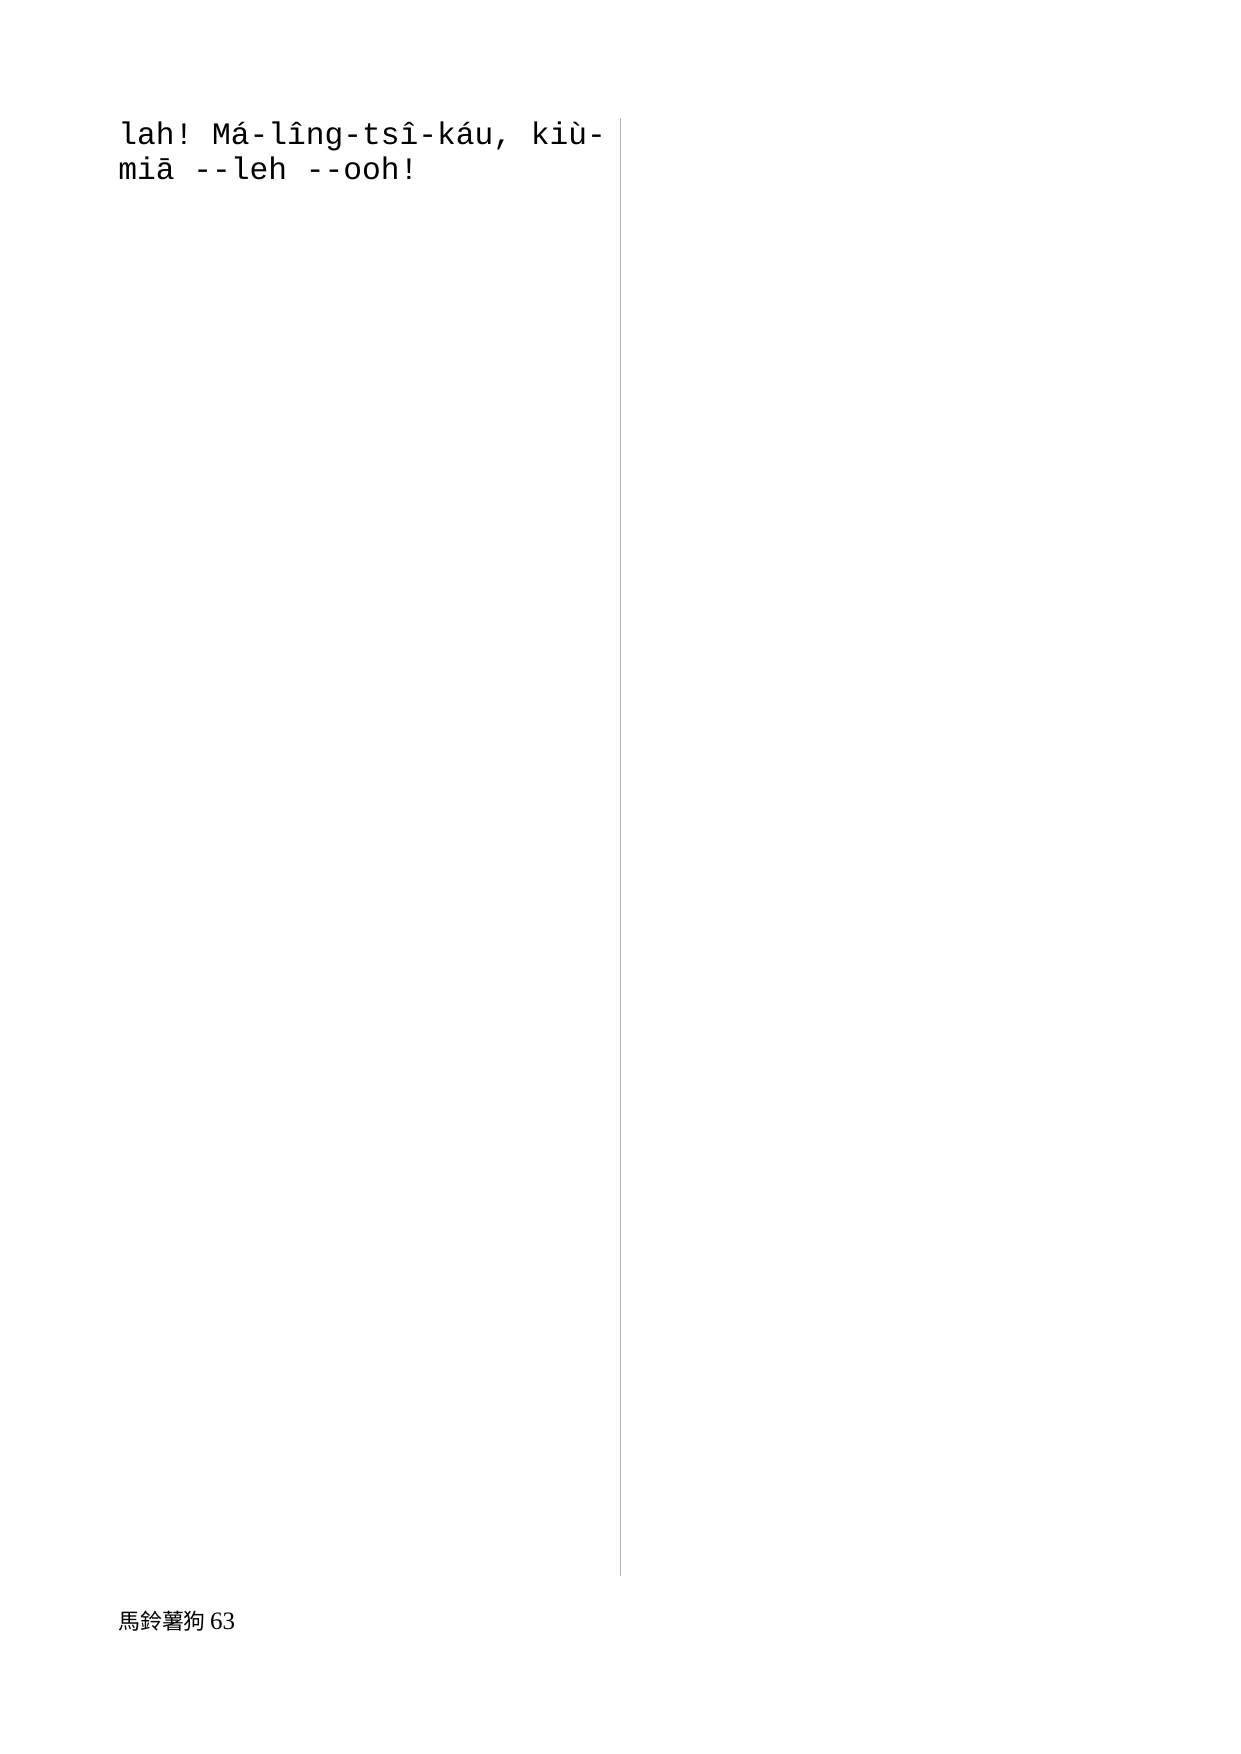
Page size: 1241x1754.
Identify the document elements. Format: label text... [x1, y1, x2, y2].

text --lah! Má-lîng-tsî-káu, kiù-miā --leh --ooh! [118, 118, 618, 189]
